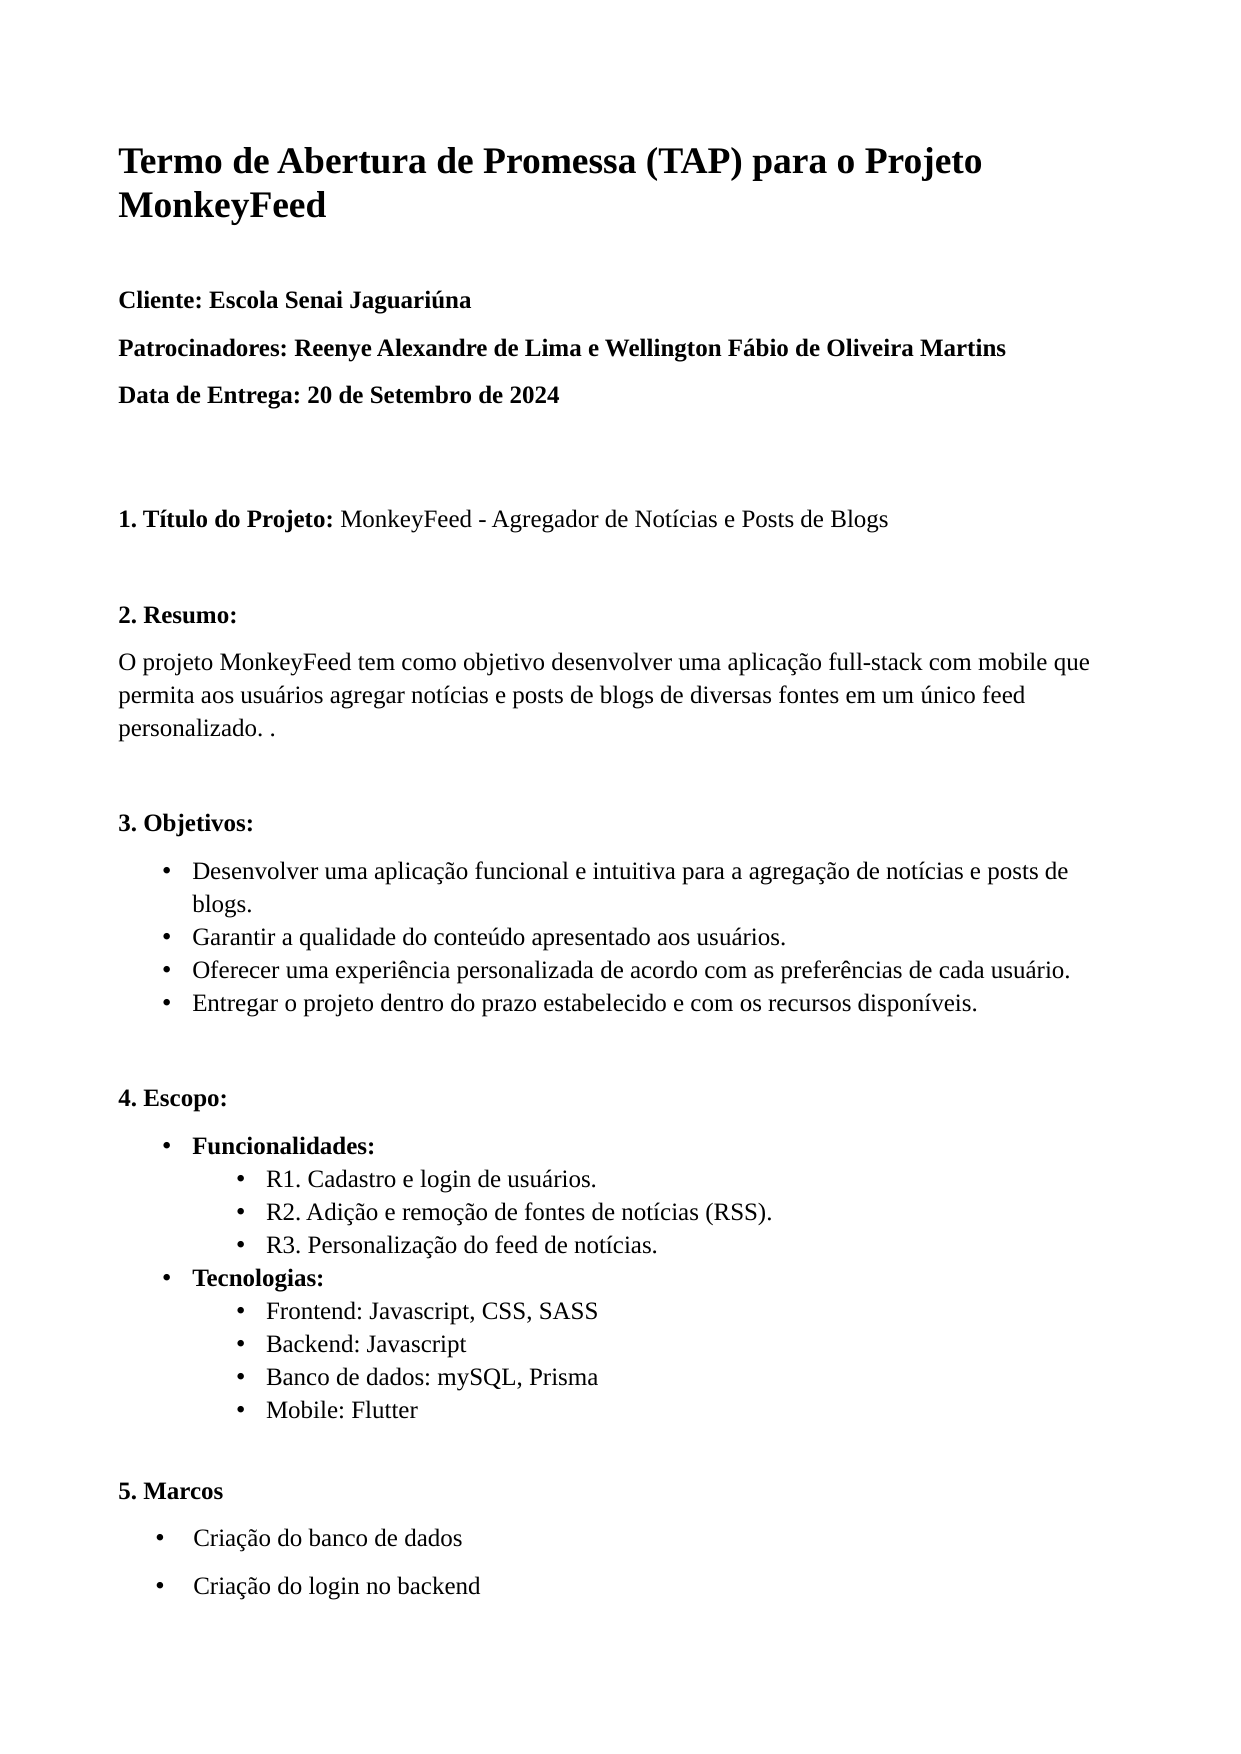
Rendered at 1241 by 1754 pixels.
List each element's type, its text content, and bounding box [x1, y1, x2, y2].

text Cliente: Escola Senai Jaguariúna [118, 285, 1122, 314]
list R1. Cadastro e login de usuários. [236, 1164, 1122, 1193]
text 2. Resumo: [118, 600, 1122, 628]
list Backend: Javascript [236, 1329, 1122, 1358]
list R2. Adição e remoção de fontes de notícias (RSS). [236, 1197, 1122, 1226]
list Criação do banco de dados [156, 1523, 1122, 1552]
text Data de Entrega: 20 de Setembro de 2024 [118, 381, 1122, 409]
text 3. Objetivos: [118, 808, 1122, 837]
list Banco de dados: mySQL, Prisma [236, 1362, 1122, 1391]
list Entregar o projeto dentro do prazo estabelecido e com os recursos disponíveis. [162, 988, 1122, 1017]
list Criação do login no backend [156, 1571, 1122, 1600]
list R3. Personalização do feed de notícias. [236, 1230, 1122, 1259]
text O projeto MonkeyFeed tem como objetivo desenvolver uma aplicação full-stack com mobile que permita aos usuários agregar notícias e posts de blogs de diversas fontes em um único feed personalizado. . [118, 647, 1122, 742]
list Garantir a qualidade do conteúdo apresentado aos usuários. [162, 922, 1122, 951]
list Frontend: Javascript, CSS, SASS [236, 1296, 1122, 1325]
list Desenvolver uma aplicação funcional e intuitiva para a agregação de notícias e posts de blogs. [162, 856, 1122, 918]
subtitle Termo de Abertura de Promessa (TAP) para o Projeto MonkeyFeed [118, 139, 1122, 225]
text 5. Marcos [118, 1476, 1122, 1504]
text 4. Escopo: [118, 1083, 1122, 1112]
list Oferecer uma experiência personalizada de acordo com as preferências de cada usuário. [162, 955, 1122, 984]
list Tecnologias: [162, 1263, 1122, 1292]
list Funcionalidades: [162, 1131, 1122, 1160]
text Patrocinadores: Reenye Alexandre de Lima e Wellington Fábio de Oliveira Martins [118, 333, 1122, 362]
text 1. Título do Projeto: MonkeyFeed - Agregador de Notícias e Posts de Blogs [118, 504, 1122, 533]
list Mobile: Flutter [236, 1395, 1122, 1424]
